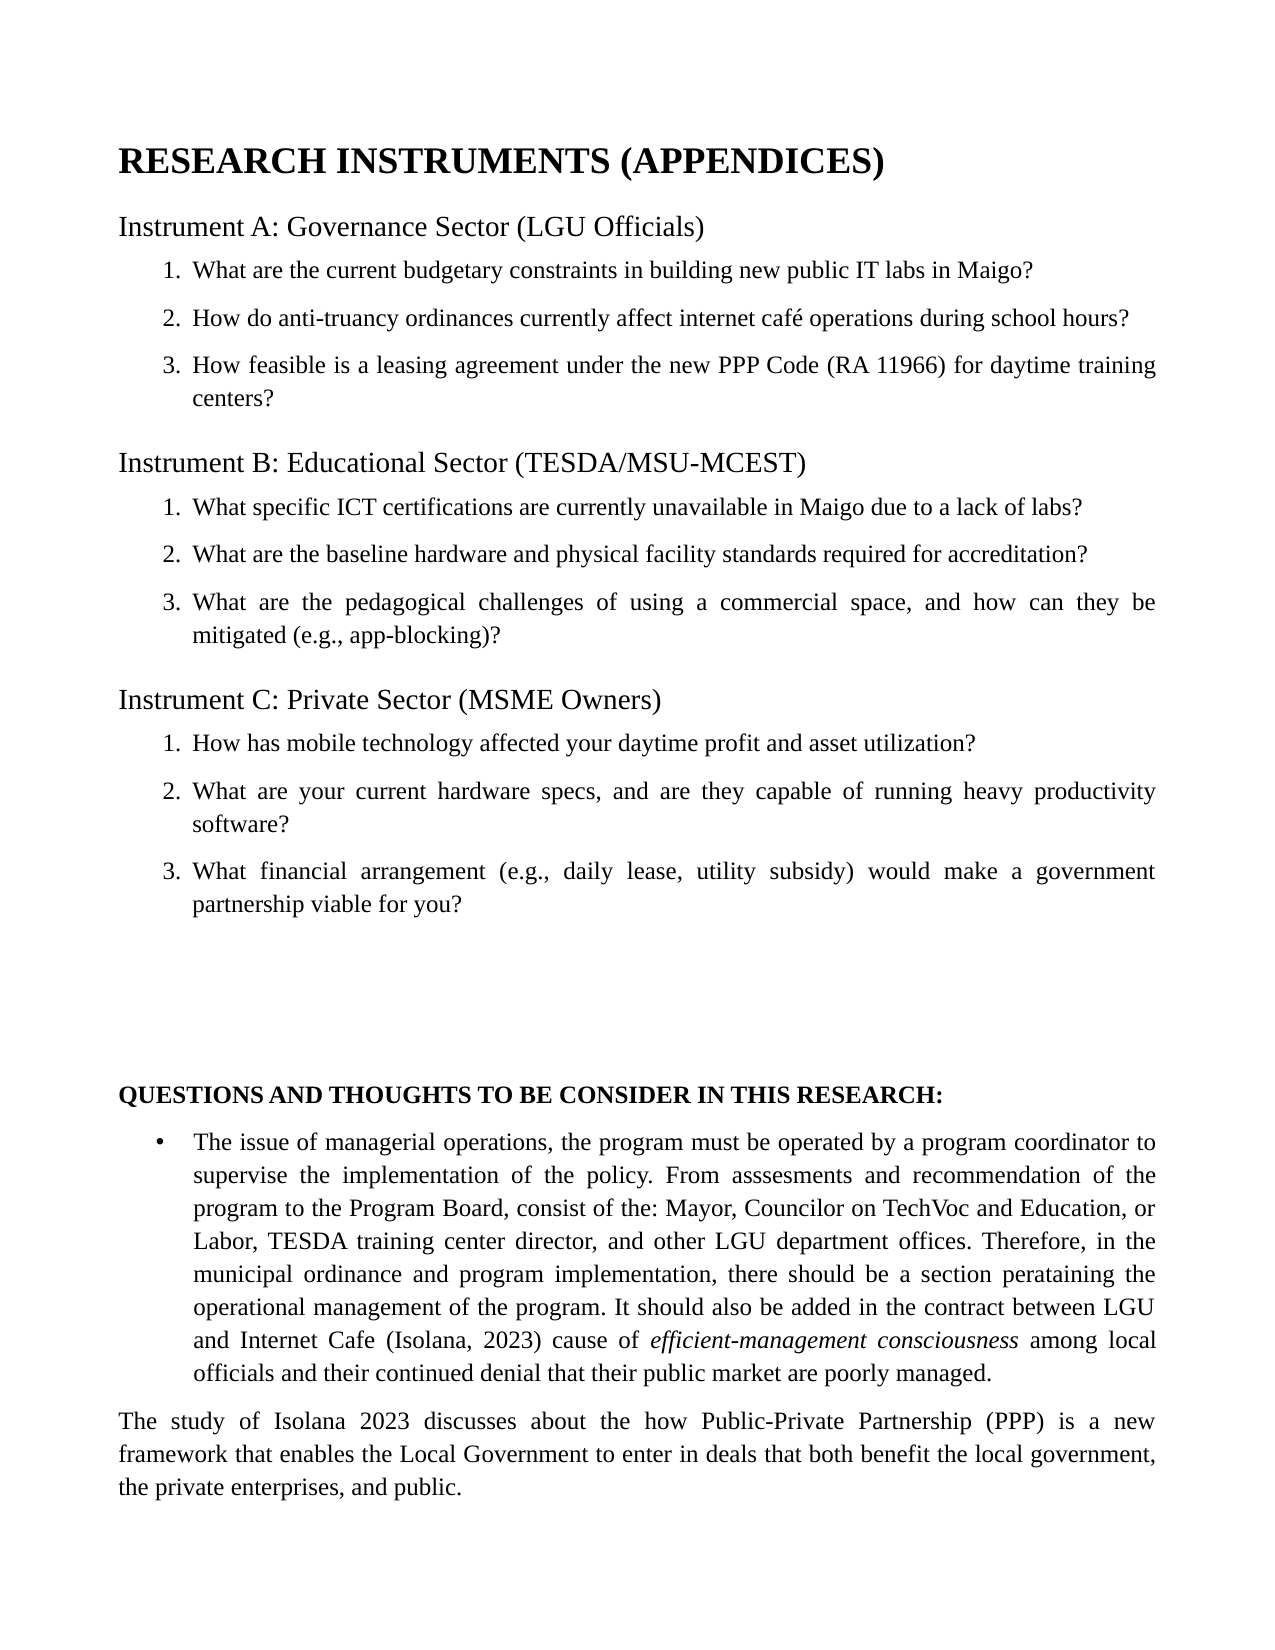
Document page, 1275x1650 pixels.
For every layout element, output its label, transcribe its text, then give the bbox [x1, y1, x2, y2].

text QUESTIONS AND THOUGHTS TO BE CONSIDER IN THIS RESEARCH: [118, 1080, 1157, 1108]
list How do anti-truancy ordinances currently affect internet café operations during school hours? [162, 303, 1157, 332]
list The issue of managerial operations, the program must be operated by a program coordinator to supervise the implementation of the policy. From asssesments and recommendation of the program to the Program Board, consist of the: Mayor, Councilor on TechVoc and Education, or Labor, TESDA training center director, and other LGU department offices. Therefore, in the municipal ordinance and program implementation, there should be a section perataining the operational management of the program. It should also be added in the contract between LGU and Internet Cafe (Isolana, 2023) cause of efficient-management consciousness among local officials and their continued denial that their public market are poorly managed. [156, 1127, 1157, 1387]
list What are your current hardware specs, and are they capable of running heavy productivity software? [162, 776, 1157, 837]
list What are the pedagogical challenges of using a commercial space, and how can they be mitigated (e.g., app-blocking)? [162, 587, 1157, 649]
subtitle Instrument A: Governance Sector (LGU Officials) [118, 209, 1157, 243]
list What specific ICT certifications are currently unavailable in Maigo due to a lack of labs? [162, 492, 1157, 520]
subtitle Instrument B: Educational Sector (TESDA/MSU-MCEST) [118, 446, 1157, 479]
list What financial arrangement (e.g., daily lease, utility subsidy) would make a government partnership viable for you? [162, 856, 1157, 918]
text The study of Isolana 2023 discusses about the how Public-Private Partnership (PPP) is a new framework that enables the Local Government to enter in deals that both benefit the local government, the private enterprises, and public. [118, 1406, 1157, 1501]
list What are the baseline hardware and physical facility standards required for accreditation? [162, 539, 1157, 568]
list How has mobile technology affected your daytime profit and asset utilization? [162, 728, 1157, 757]
list What are the current budgetary constraints in building new public IT labs in Maigo? [162, 255, 1157, 284]
list How feasible is a leasing agreement under the new PPP Code (RA 11966) for daytime training centers? [162, 350, 1157, 412]
subtitle Instrument C: Private Sector (MSME Owners) [118, 682, 1157, 716]
subtitle RESEARCH INSTRUMENTS (APPENDICES) [118, 139, 1157, 182]
